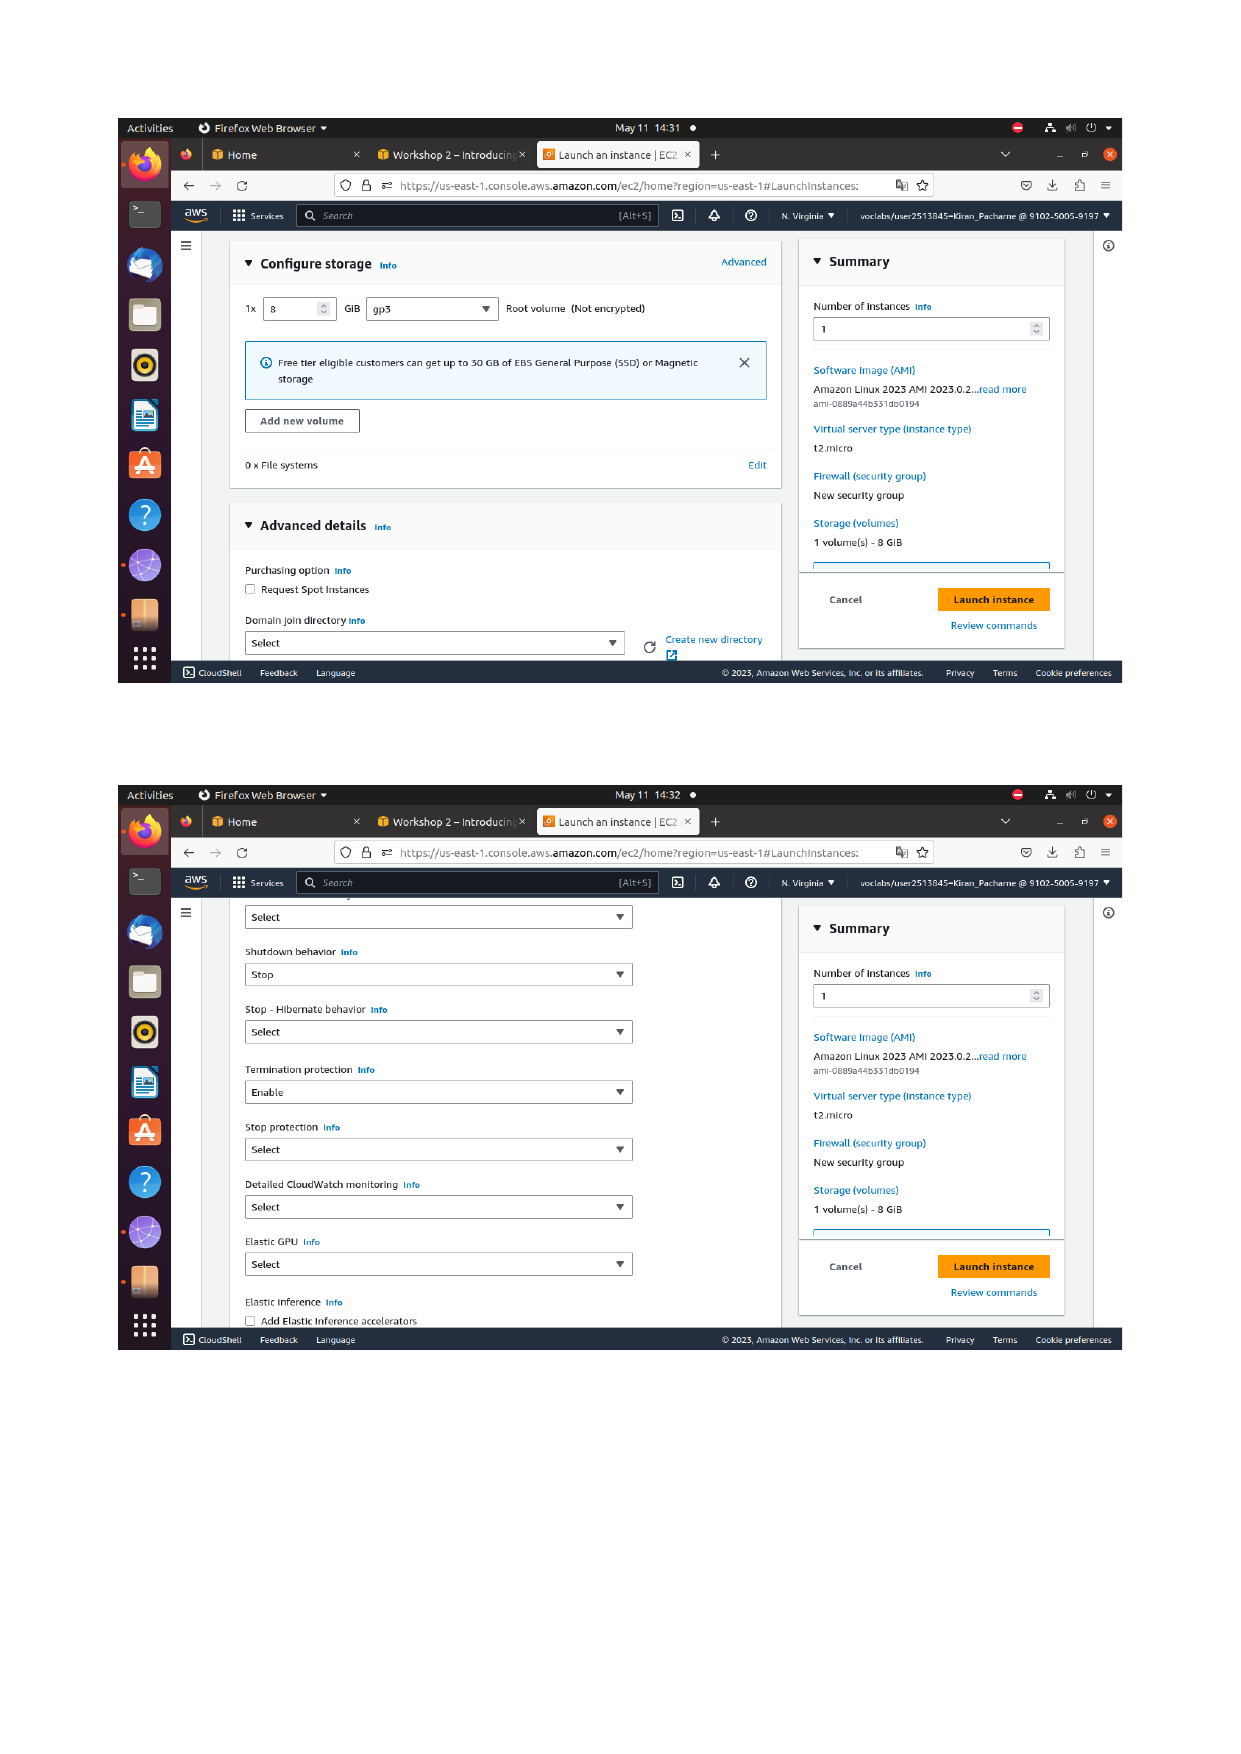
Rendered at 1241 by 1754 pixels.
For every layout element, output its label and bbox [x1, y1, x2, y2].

picture [118, 785, 1123, 1350]
picture [118, 118, 1123, 683]
